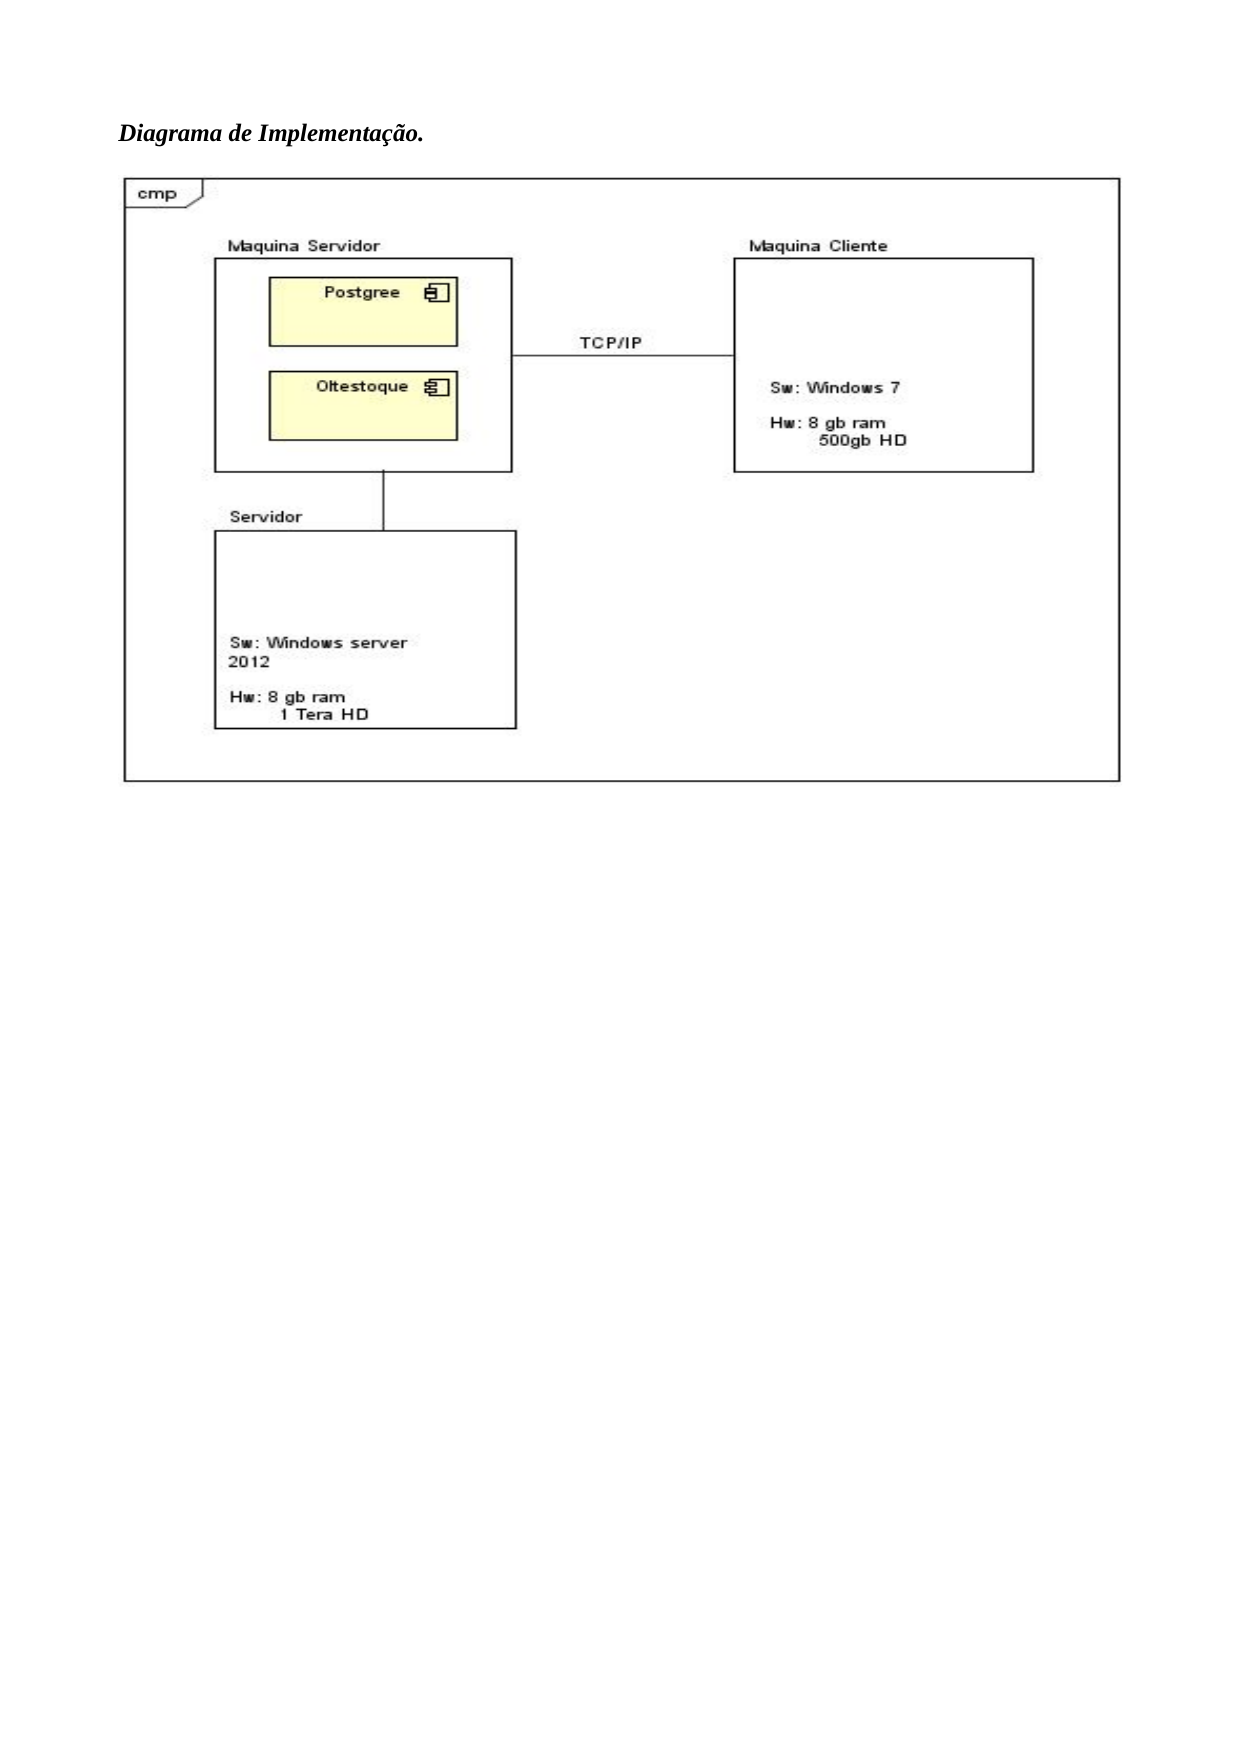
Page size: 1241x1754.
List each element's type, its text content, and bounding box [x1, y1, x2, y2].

text Diagrama de Implementação. [118, 118, 1122, 147]
picture [118, 175, 1123, 787]
